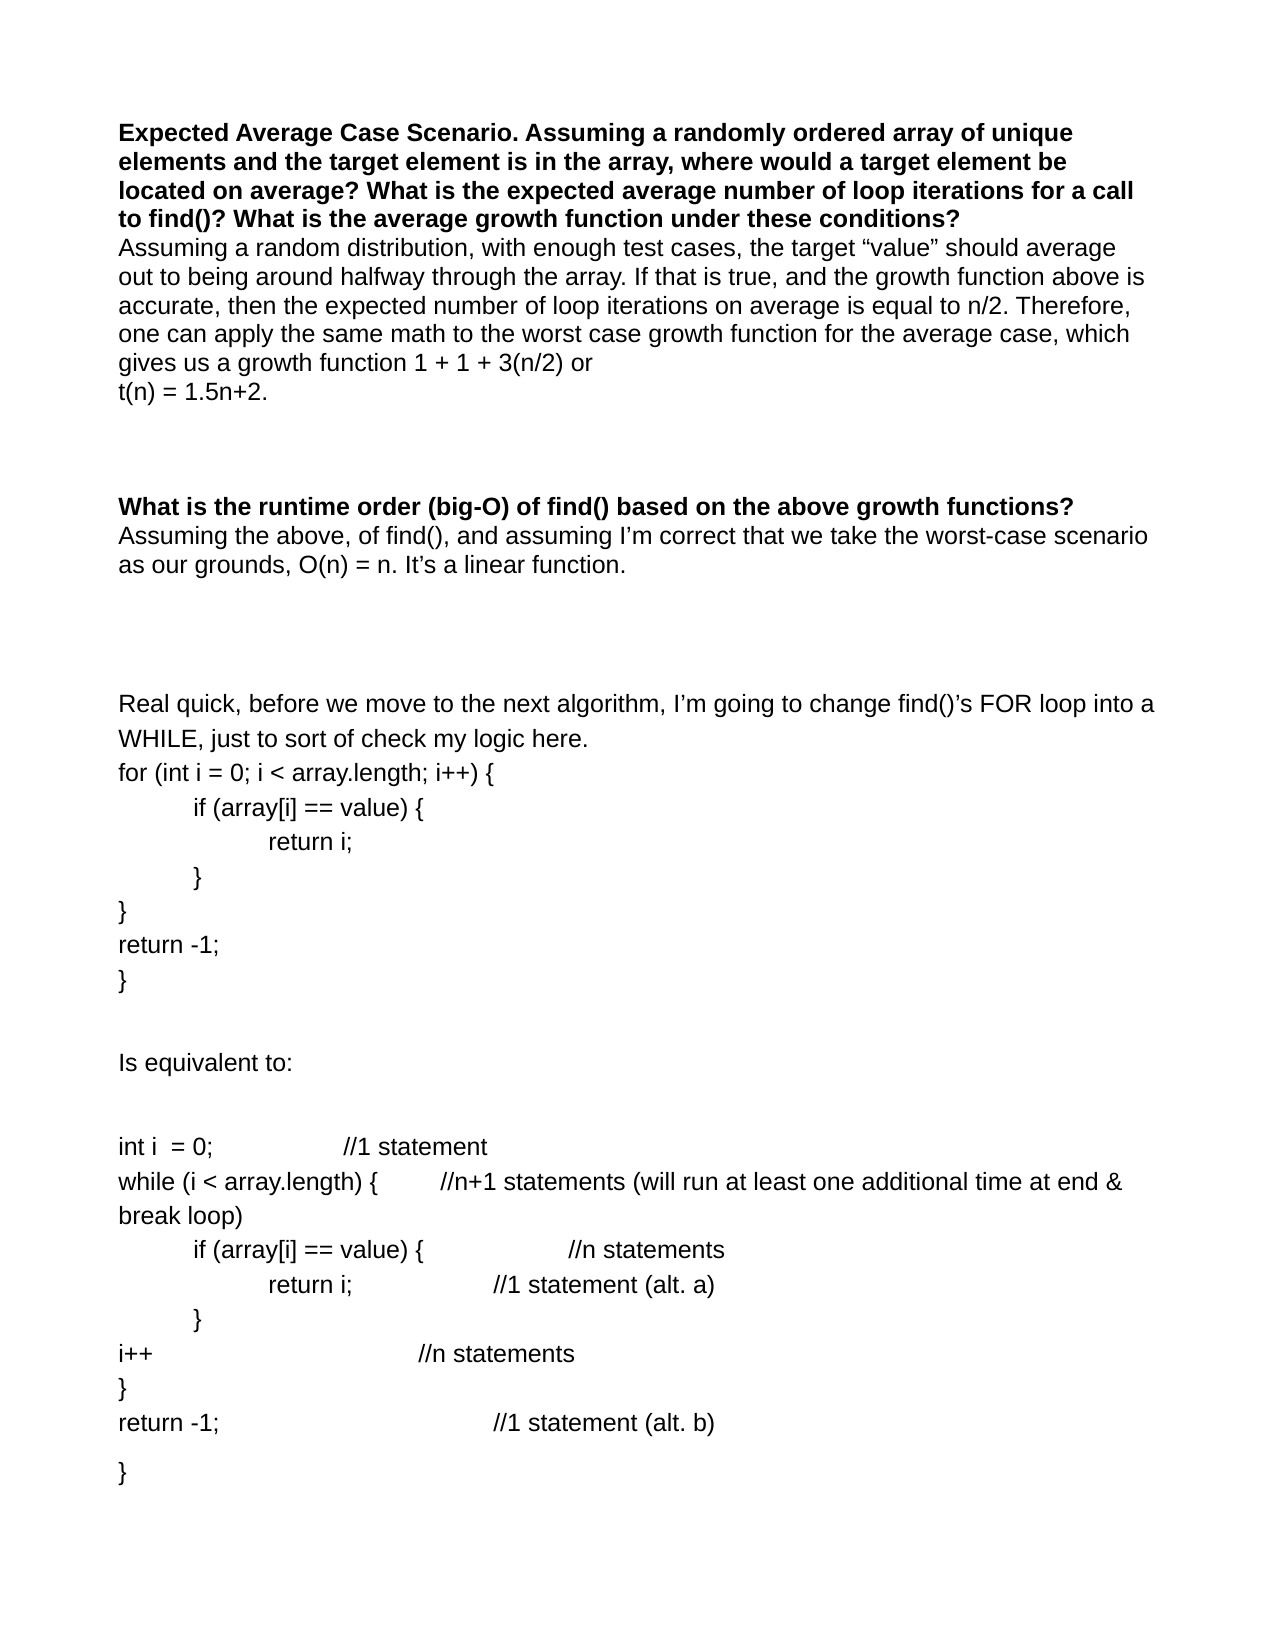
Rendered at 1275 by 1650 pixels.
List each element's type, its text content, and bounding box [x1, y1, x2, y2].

text Real quick, before we move to the next algorithm, I’m going to change find()’s FOR loop into a WHILE, just to sort of check my logic here. for (int i = 0; i < array.length; i++) { if (array[i] == value) { return i; } } return -1; } [118, 689, 1157, 994]
text int i = 0; //1 statement while (i < array.length) { //n+1 statements (will run at least one additional time at end & break loop) if (array[i] == value) { //n statements return i; //1 statement (alt. a) } i++ //n statements } return -1; //1 statement (alt. b) [118, 1097, 1157, 1437]
text Is equivalent to: [118, 1014, 1157, 1077]
text } [118, 1457, 1157, 1486]
subtitle Expected Average Case Scenario. Assuming a randomly ordered array of unique elements and the target element is in the array, where would a target element be located on average? What is the expected average number of loop iterations for a call to find()? What is the average growth function under these conditions? Assuming a random distribution, with enough test cases, the target “value” should average out to being around halfway through the array. If that is true, and the growth function above is accurate, then the expected number of loop iterations on average is equal to n/2. Therefore, one can apply the same math to the worst case growth function for the average case, which gives us a growth function 1 + 1 + 3(n/2) or t(n) = 1.5n+2. [118, 118, 1157, 406]
subtitle What is the runtime order (big-O) of find() based on the above growth functions? Assuming the above, of find(), and assuming I’m correct that we take the worst-case scenario as our grounds, O(n) = n. It’s a linear function. [118, 492, 1157, 578]
